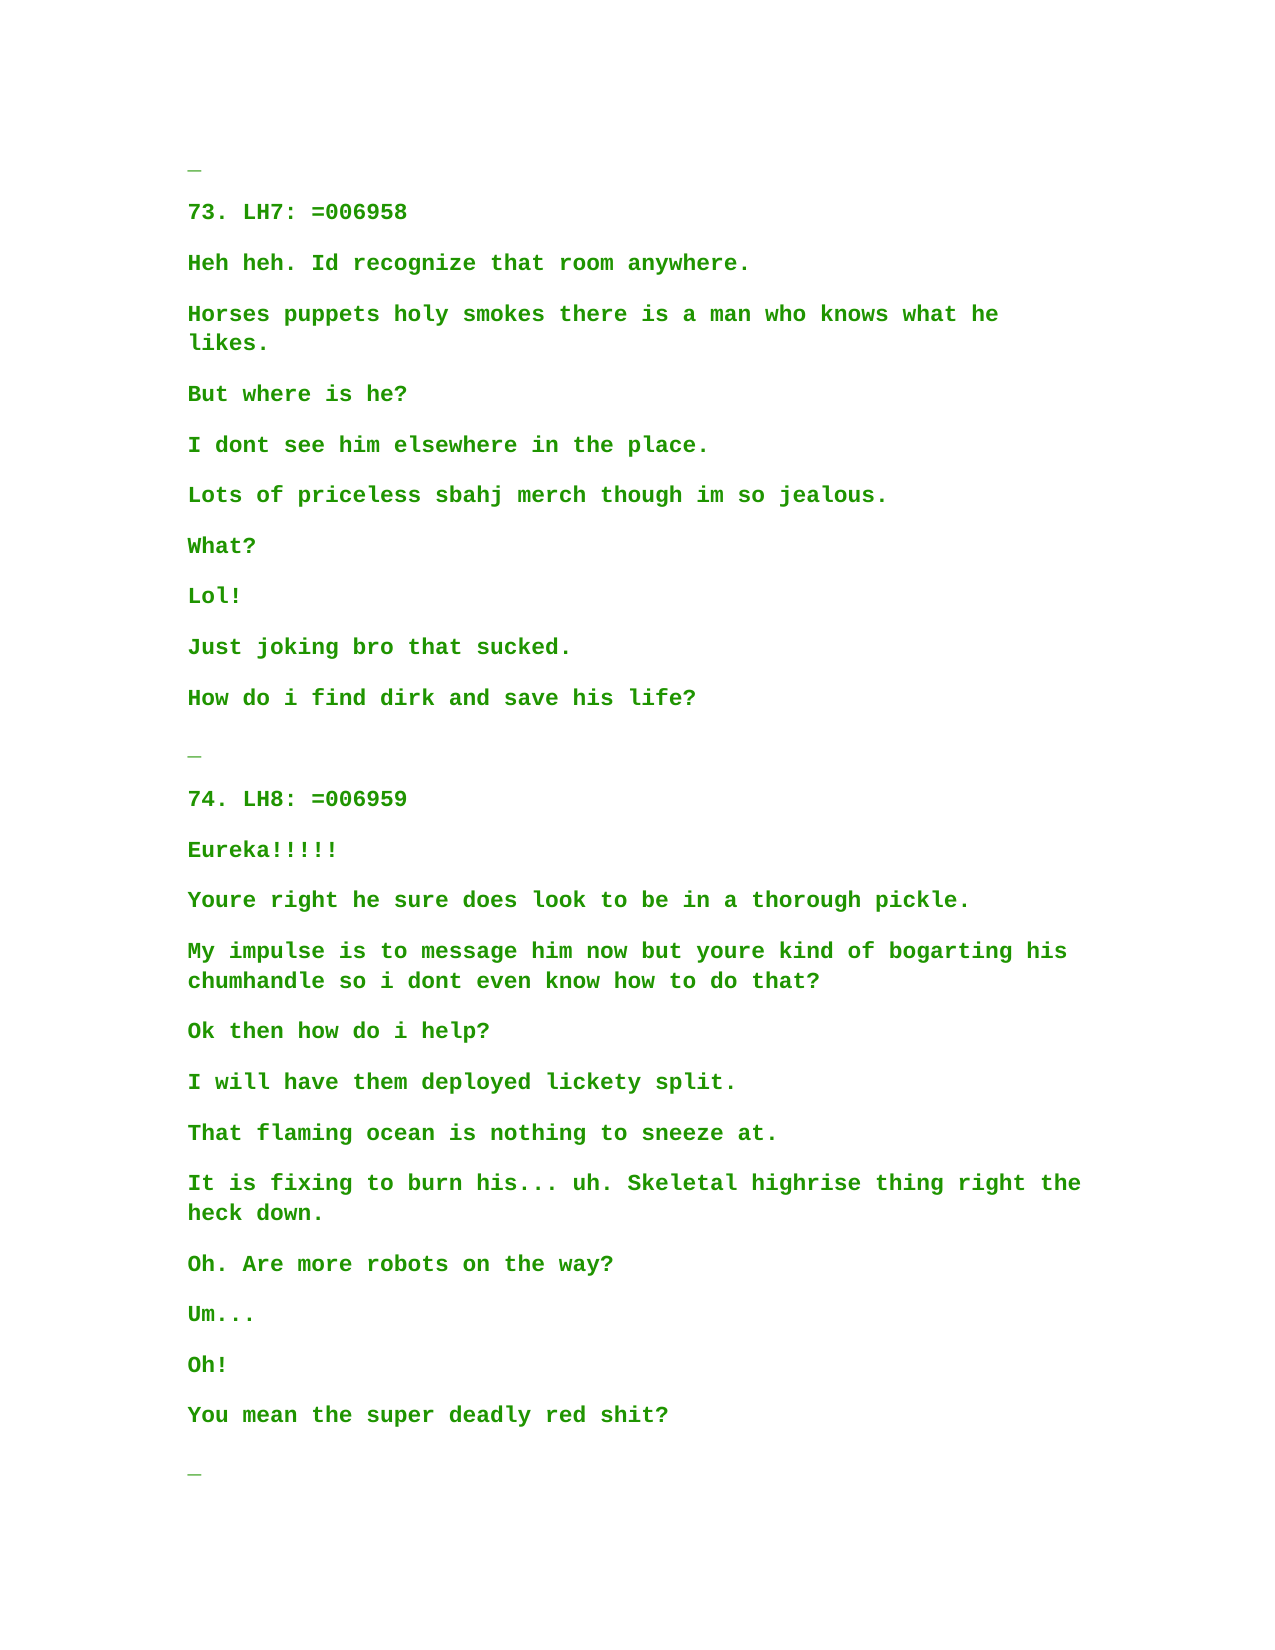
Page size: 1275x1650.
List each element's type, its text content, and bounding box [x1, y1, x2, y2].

text My impulse is to message him now but youre kind of bogarting his chumhandle so i dont even know how to do that? [187, 939, 1087, 995]
text Lots of priceless sbahj merch though im so jealous. [187, 483, 1087, 509]
text That flaming ocean is nothing to sneeze at. [187, 1121, 1087, 1147]
text Oh. Are more robots on the way? [187, 1252, 1087, 1278]
text Ok then how do i help? [187, 1019, 1087, 1046]
text What? [187, 534, 1087, 560]
text _ [187, 1454, 1087, 1480]
text Um... [187, 1302, 1087, 1328]
text _ [187, 150, 1087, 176]
text But where is he? [187, 382, 1087, 408]
text Eureka!!!!! [187, 838, 1087, 864]
text Heh heh. Id recognize that room anywhere. [187, 251, 1087, 277]
text It is fixing to burn his... uh. Skeletal highrise thing right the heck down. [187, 1171, 1087, 1227]
text You mean the super deadly red shit? [187, 1404, 1087, 1430]
text I dont see him elsewhere in the place. [187, 433, 1087, 459]
text _ [187, 737, 1087, 763]
text Just joking bro that sucked. [187, 635, 1087, 661]
text 74. LH8: =006959 [187, 787, 1087, 813]
text Lol! [187, 585, 1087, 611]
text 73. LH7: =006958 [187, 201, 1087, 227]
text I will have them deployed lickety split. [187, 1070, 1087, 1096]
text Oh! [187, 1353, 1087, 1379]
text Youre right he sure does look to be in a thorough pickle. [187, 888, 1087, 914]
text How do i find dirk and save his life? [187, 686, 1087, 712]
text Horses puppets holy smokes there is a man who knows what he likes. [187, 302, 1087, 358]
